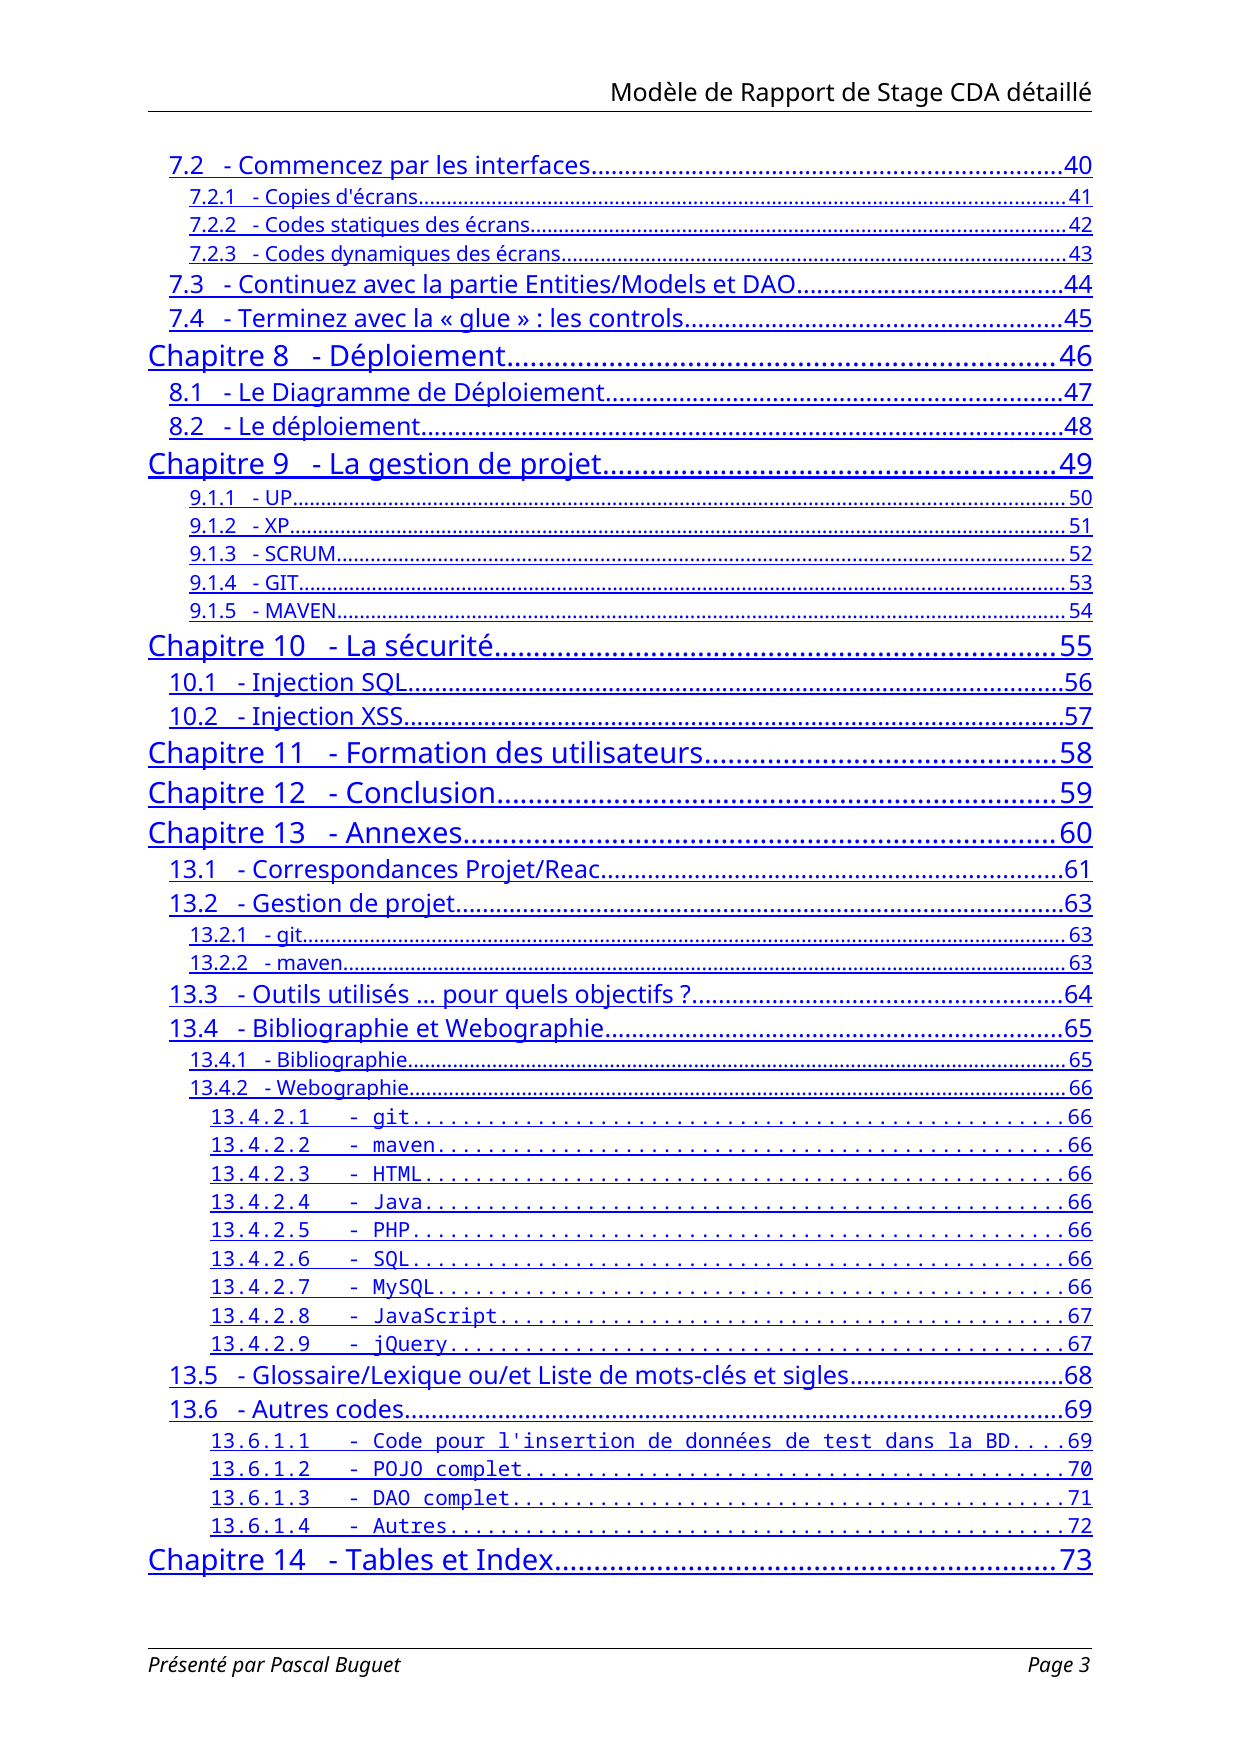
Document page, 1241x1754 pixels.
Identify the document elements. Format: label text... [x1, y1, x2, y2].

text 13.4.2.5 - PHP 66 [210, 1216, 1092, 1240]
text 13.4 - Bibliographie et Webographie 65 [168, 1011, 1092, 1040]
text 13.4.2.7 - MySQL 66 [210, 1272, 1092, 1297]
text 9.1.4 - GIT 53 [189, 568, 1092, 592]
text 9.1.5 - MAVEN 54 [189, 596, 1092, 621]
text 13.4.2.8 - JavaScript 67 [210, 1301, 1092, 1325]
text [168, 297, 1092, 301]
text [148, 371, 1092, 375]
text 13.6 - Autres codes 69 [168, 1392, 1092, 1421]
text 10.2 - Injection XSS 57 [168, 699, 1092, 727]
text Chapitre 9 - La gestion de projet 49 [148, 443, 1092, 476]
text 9.1.3 - SCRUM 52 [189, 539, 1092, 564]
text [168, 694, 1092, 699]
text [168, 1007, 1092, 1011]
text 13.4.2.6 - SQL 66 [210, 1244, 1092, 1268]
text 7.2.3 - Codes dynamiques des écrans 43 [189, 239, 1092, 263]
text 13.4.2.1 - git 66 [210, 1102, 1092, 1126]
text 8.2 - Le déploiement 48 [168, 409, 1092, 438]
text 13.4.1 - Bibliographie 65 [189, 1045, 1092, 1069]
text Chapitre 12 - Conclusion 59 [148, 772, 1092, 806]
text 13.6.1.2 - POJO complet 70 [210, 1454, 1092, 1478]
text 13.3 - Outils utilisés … pour quels objectifs ? 64 [168, 977, 1092, 1006]
text [168, 1388, 1092, 1392]
text 7.2 - Commencez par les interfaces 40 [168, 148, 1092, 177]
text [168, 916, 1092, 920]
text [168, 728, 1092, 733]
text [168, 331, 1092, 335]
text [148, 768, 1092, 772]
text Chapitre 8 - Déploiement 46 [148, 335, 1092, 369]
text [168, 439, 1092, 443]
text Chapitre 14 - Tables et Index 73 [148, 1539, 1092, 1573]
text [168, 1041, 1092, 1045]
text 7.2.2 - Codes statiques des écrans 42 [189, 210, 1092, 234]
text 13.4.2.4 - Java 66 [210, 1187, 1092, 1211]
text 13.4.2 - Webographie 66 [189, 1073, 1092, 1097]
text 13.6.1.3 - DAO complet 71 [210, 1483, 1092, 1507]
text 13.1 - Correspondances Projet/Reac 61 [168, 852, 1092, 881]
text [168, 882, 1092, 886]
text [148, 660, 1092, 664]
text [148, 808, 1092, 812]
text 13.2 - Gestion de projet 63 [168, 886, 1092, 915]
text 13.2.1 - git 63 [189, 920, 1092, 944]
text [168, 405, 1092, 409]
text Chapitre 11 - Formation des utilisateurs 58 [148, 733, 1092, 766]
text 9.1.1 - UP 50 [189, 483, 1092, 507]
text 13.2.2 - maven 63 [189, 948, 1092, 972]
text 13.6.1.1 - Code pour l'insertion de données de test dans la BD 69 [210, 1426, 1092, 1450]
text 7.2.1 - Copies d'écrans 41 [189, 182, 1092, 206]
text 9.1.2 - XP 51 [189, 511, 1092, 535]
text 13.5 - Glossaire/Lexique ou/et Liste de mots-clés et sigles 68 [168, 1358, 1092, 1387]
text 8.1 - Le Diagramme de Déploiement 47 [168, 375, 1092, 404]
text [148, 479, 1092, 483]
text Chapitre 13 - Annexes 60 [148, 812, 1092, 846]
text 7.4 - Terminez avec la « glue » : les controls 45 [168, 301, 1092, 330]
text [148, 1575, 1092, 1579]
text [168, 178, 1092, 182]
text 13.6.1.4 - Autres 72 [210, 1511, 1092, 1535]
text [148, 848, 1092, 852]
text 13.4.2.9 - jQuery 67 [210, 1329, 1092, 1353]
text 13.4.2.2 - maven 66 [210, 1130, 1092, 1154]
text 13.4.2.3 - HTML 66 [210, 1159, 1092, 1183]
text Chapitre 10 - La sécurité 55 [148, 625, 1092, 658]
text [168, 1422, 1092, 1426]
text 10.1 - Injection SQL 56 [168, 664, 1092, 693]
text 7.3 - Continuez avec la partie Entities/Models et DAO 44 [168, 267, 1092, 296]
